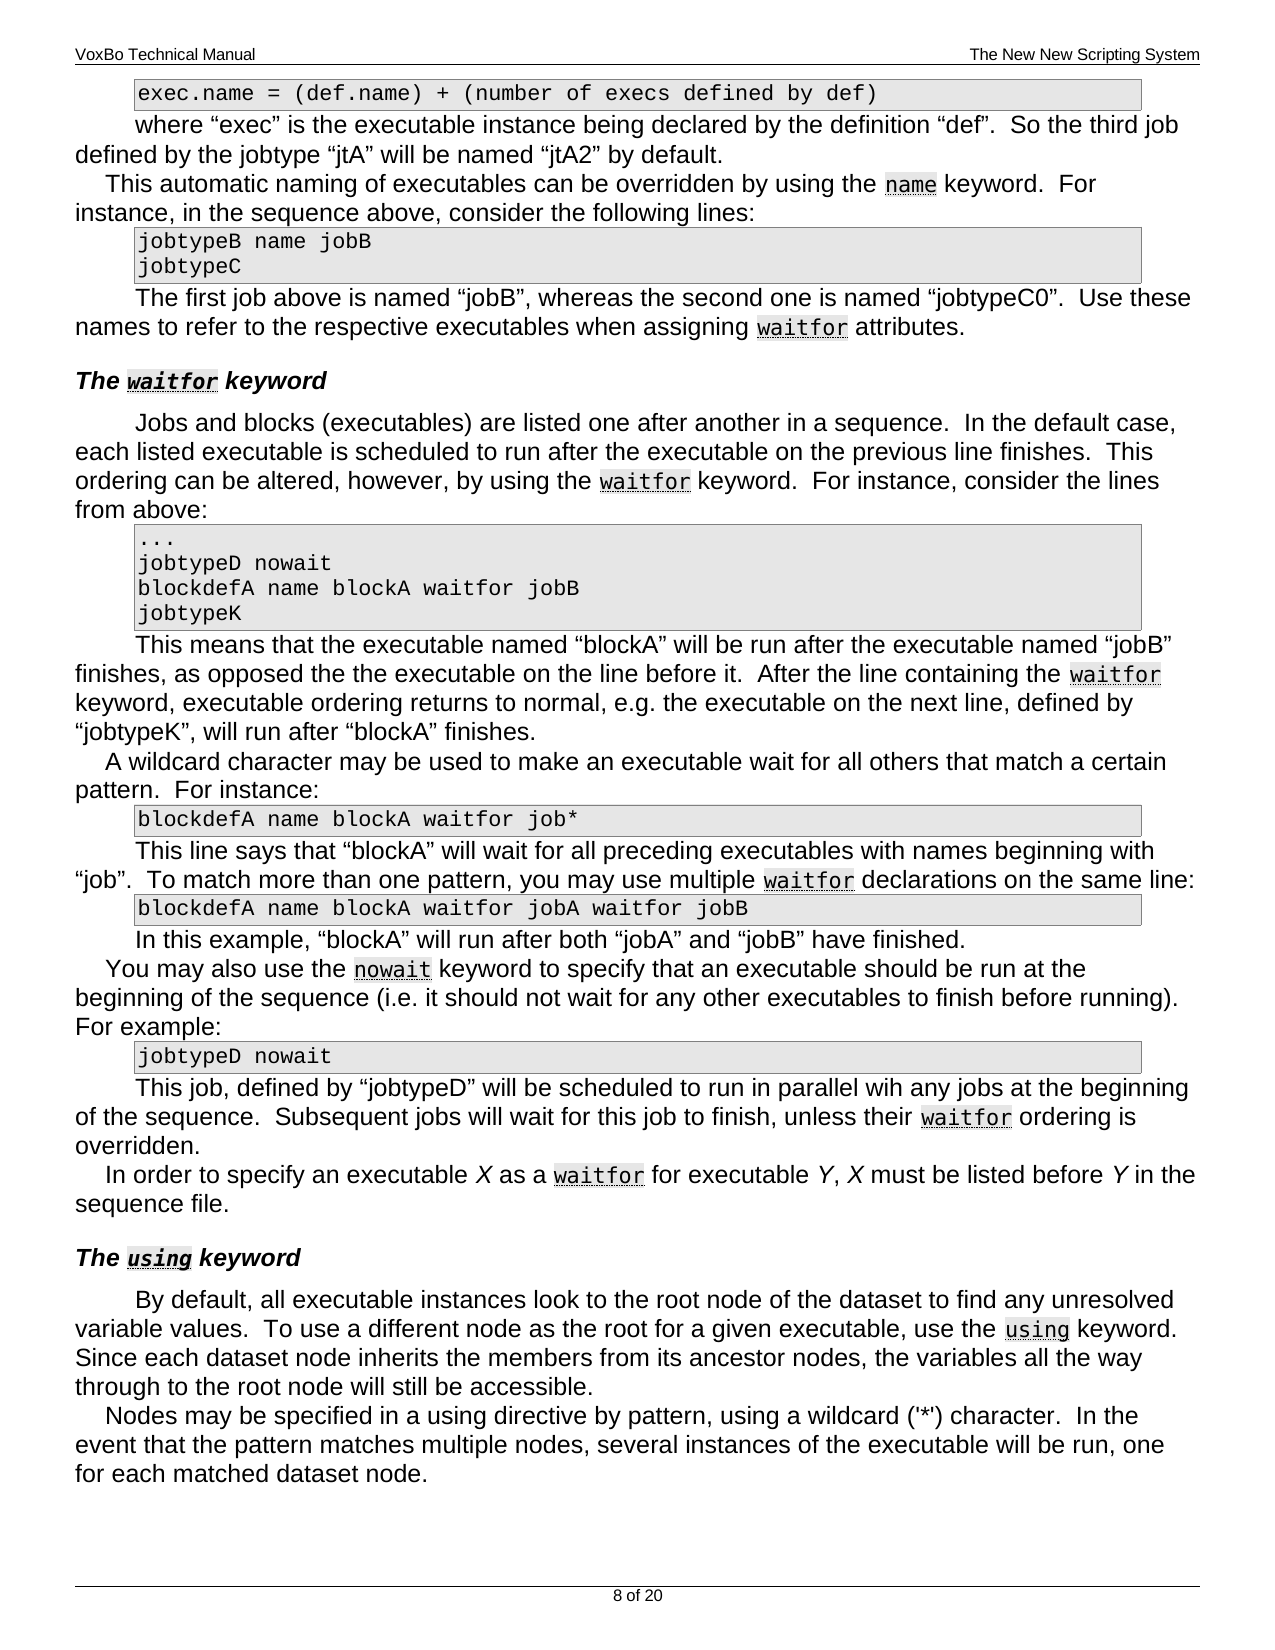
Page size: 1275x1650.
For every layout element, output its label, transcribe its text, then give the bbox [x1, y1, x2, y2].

text jobtypeC [135, 252, 1141, 283]
text blockdefA name blockA waitfor job* [135, 806, 1141, 836]
text blockdefA name blockA waitfor jobB [135, 574, 1141, 599]
text This line says that “blockA” will wait for all preceding executables with names beginning with “job”. To match more than one pattern, you may use multiple waitfor declarations on the same line: [75, 836, 1200, 894]
text This job, defined by “jobtypeD” will be scheduled to run in parallel wih any jobs at the beginning of the sequence. Subsequent jobs will wait for this job to finish, unless their waitfor ordering is overridden. [75, 1073, 1200, 1160]
text blockdefA name blockA waitfor jobA waitfor jobB [135, 895, 1141, 925]
text Nodes may be specified in a using directive by pattern, using a wildcard ('*') character. In the event that the pattern matches multiple nodes, several instances of the executable will be run, one for each matched dataset node. [75, 1401, 1200, 1488]
text jobtypeB name jobB [135, 228, 1141, 252]
text where “exec” is the executable instance being declared by the definition “def”. So the third job defined by the jobtype “jtA” will be named “jtA2” by default. [75, 110, 1200, 168]
subtitle The waitfor keyword [75, 366, 1200, 395]
text jobtypeD nowait [135, 1042, 1141, 1073]
text This means that the executable named “blockA” will be run after the executable named “jobB” finishes, as opposed the the executable on the line before it. After the line containing the waitfor keyword, executable ordering returns to normal, e.g. the executable on the next line, defined by “jobtypeK”, will run after “blockA” finishes. [75, 630, 1200, 746]
text In this example, “blockA” will run after both “jobA” and “jobB” have finished. [75, 925, 1200, 954]
subtitle The using keyword [75, 1243, 1200, 1272]
text ... [135, 525, 1141, 549]
text This automatic naming of executables can be overridden by using the name keyword. For instance, in the sequence above, consider the following lines: [75, 168, 1200, 227]
text By default, all executable instances look to the root node of the dataset to find any unresolved variable values. To use a different node as the root for a given executable, use the using keyword. Since each dataset node inherits the members from its ancestor nodes, the variables all the way through to the root node will still be accessible. [75, 1284, 1200, 1401]
text jobtypeK [135, 599, 1141, 630]
text In order to specify an executable X as a waitfor for executable Y, X must be listed before Y in the sequence file. [75, 1160, 1200, 1218]
text A wildcard character may be used to make an executable wait for all others that match a certain pattern. For instance: [75, 746, 1200, 804]
text exec.name = (def.name) + (number of execs defined by def) [135, 80, 1141, 110]
text Jobs and blocks (executables) are listed one after another in a sequence. In the default case, each listed executable is scheduled to run after the executable on the previous line finishes. This ordering can be altered, however, by using the waitfor keyword. For instance, consider the lines from above: [75, 408, 1200, 524]
text You may also use the nowait keyword to specify that an executable should be run at the beginning of the sequence (i.e. it should not wait for any other executables to finish before running). For example: [75, 954, 1200, 1041]
text jobtypeD nowait [135, 549, 1141, 574]
text The first job above is named “jobB”, whereas the second one is named “jobtypeC0”. Use these names to refer to the respective executables when assigning waitfor attributes. [75, 283, 1200, 341]
